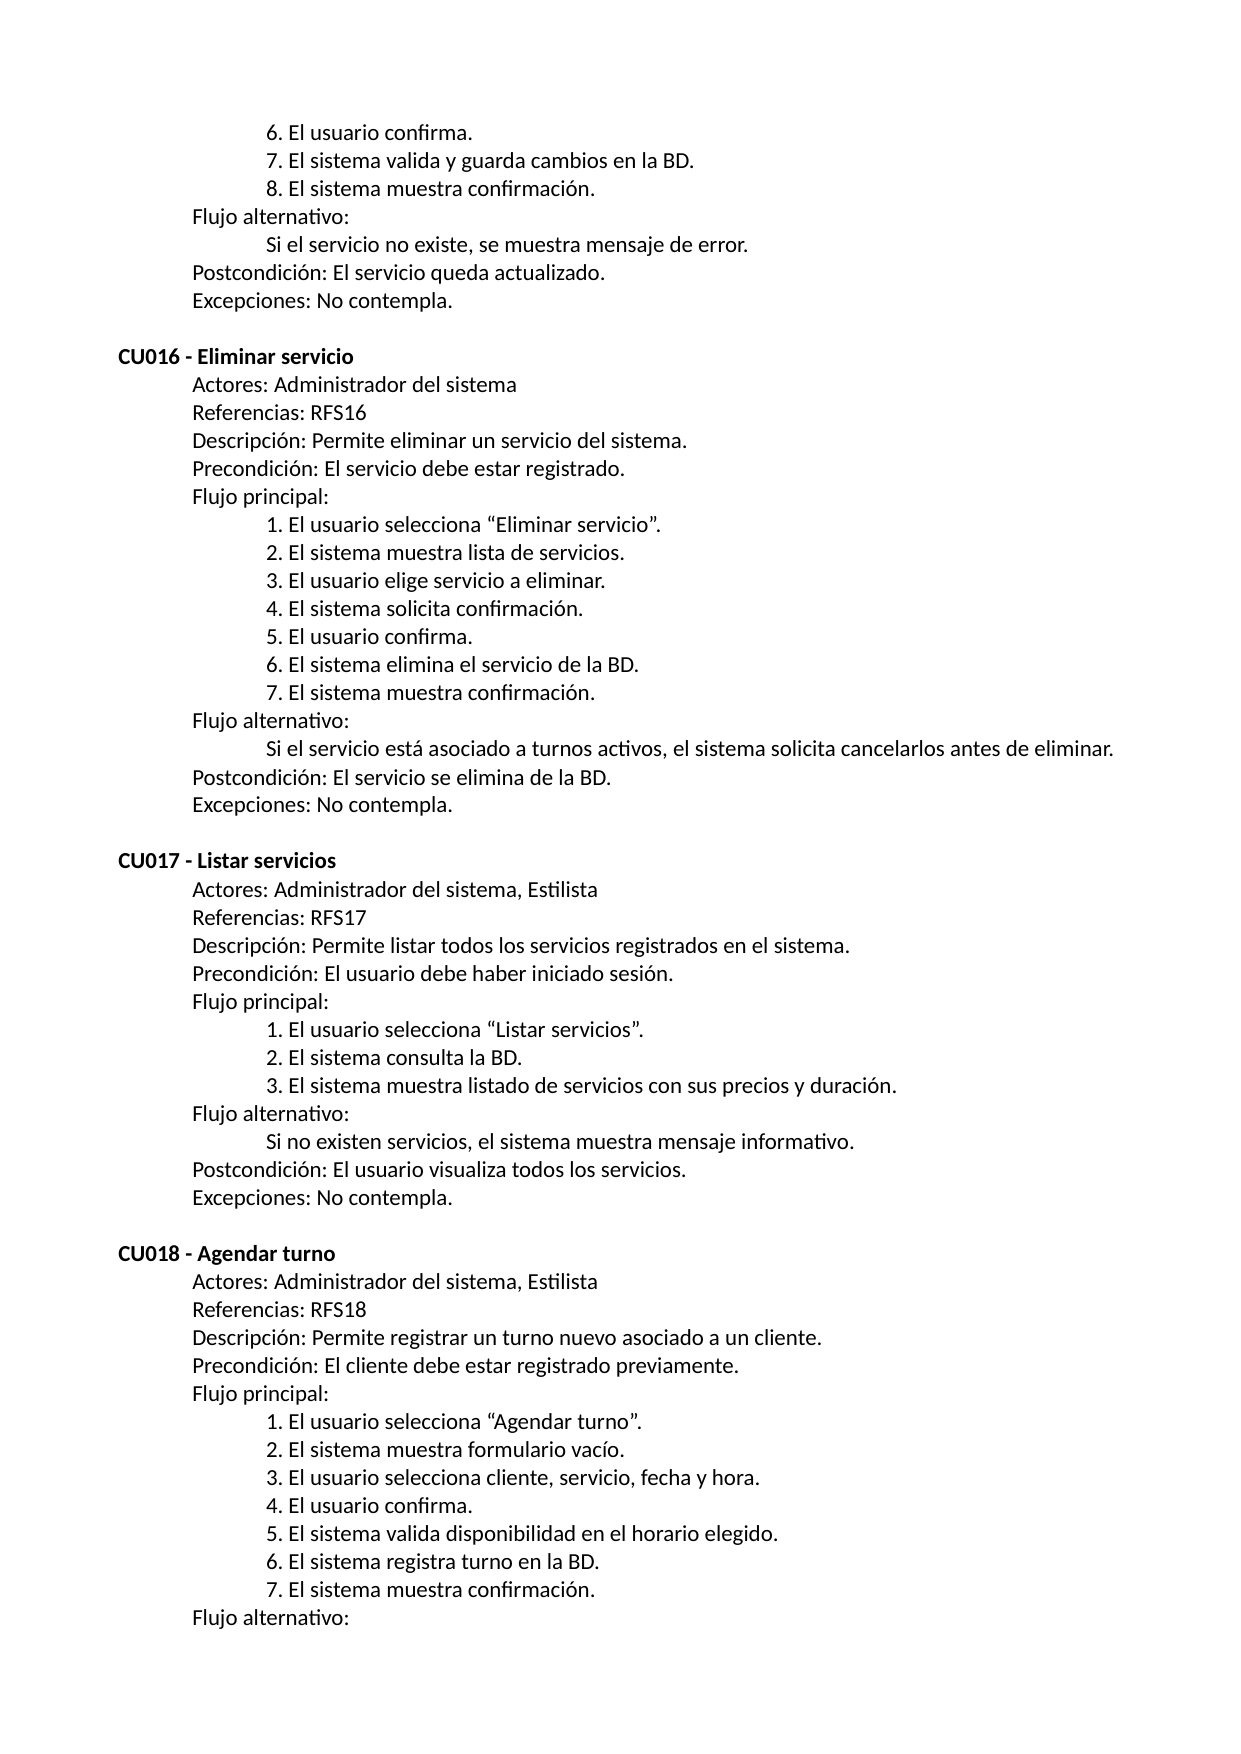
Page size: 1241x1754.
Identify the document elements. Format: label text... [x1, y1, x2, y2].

text 6. El usuario confirma. 7. El sistema valida y guarda cambios en la BD. 8. El sistema muestra confirmación. Flujo alternativo: Si el servicio no existe, se muestra mensaje de error. Postcondición: El servicio queda actualizado. Excepciones: No contempla. CU016 - Eliminar servicio Actores: Administrador del sistema Referencias: RFS16 Descripción: Permite eliminar un servicio del sistema. Precondición: El servicio debe estar registrado. Flujo principal: 1. El usuario selecciona “Eliminar servicio”. 2. El sistema muestra lista de servicios. 3. El usuario elige servicio a eliminar. 4. El sistema solicita confirmación. 5. El usuario confirma. 6. El sistema elimina el servicio de la BD. 7. El sistema muestra confirmación. Flujo alternativo: Si el servicio está asociado a turnos activos, el sistema solicita cancelarlos antes de eliminar. Postcondición: El servicio se elimina de la BD. Excepciones: No contempla. CU017 - Listar servicios Actores: Administrador del sistema, Estilista Referencias: RFS17 Descripción: Permite listar todos los servicios registrados en el sistema. Precondición: El usuario debe haber iniciado sesión. Flujo principal: 1. El usuario selecciona “Listar servicios”. 2. El sistema consulta la BD. 3. El sistema muestra listado de servicios con sus precios y duración. Flujo alternativo: Si no existen servicios, el sistema muestra mensaje informativo. Postcondición: El usuario visualiza todos los servicios. Excepciones: No contempla. CU018 - Agendar turno Actores: Administrador del sistema, Estilista Referencias: RFS18 Descripción: Permite registrar un turno nuevo asociado a un cliente. Precondición: El cliente debe estar registrado previamente. Flujo principal: 1. El usuario selecciona “Agendar turno”. 2. El sistema muestra formulario vacío. 3. El usuario selecciona cliente, servicio, fecha y hora. 4. El usuario confirma. 5. El sistema valida disponibilidad en el horario elegido. 6. El sistema registra turno en la BD. 7. El sistema muestra confirmación. Flujo alternativo: [118, 118, 1122, 1631]
